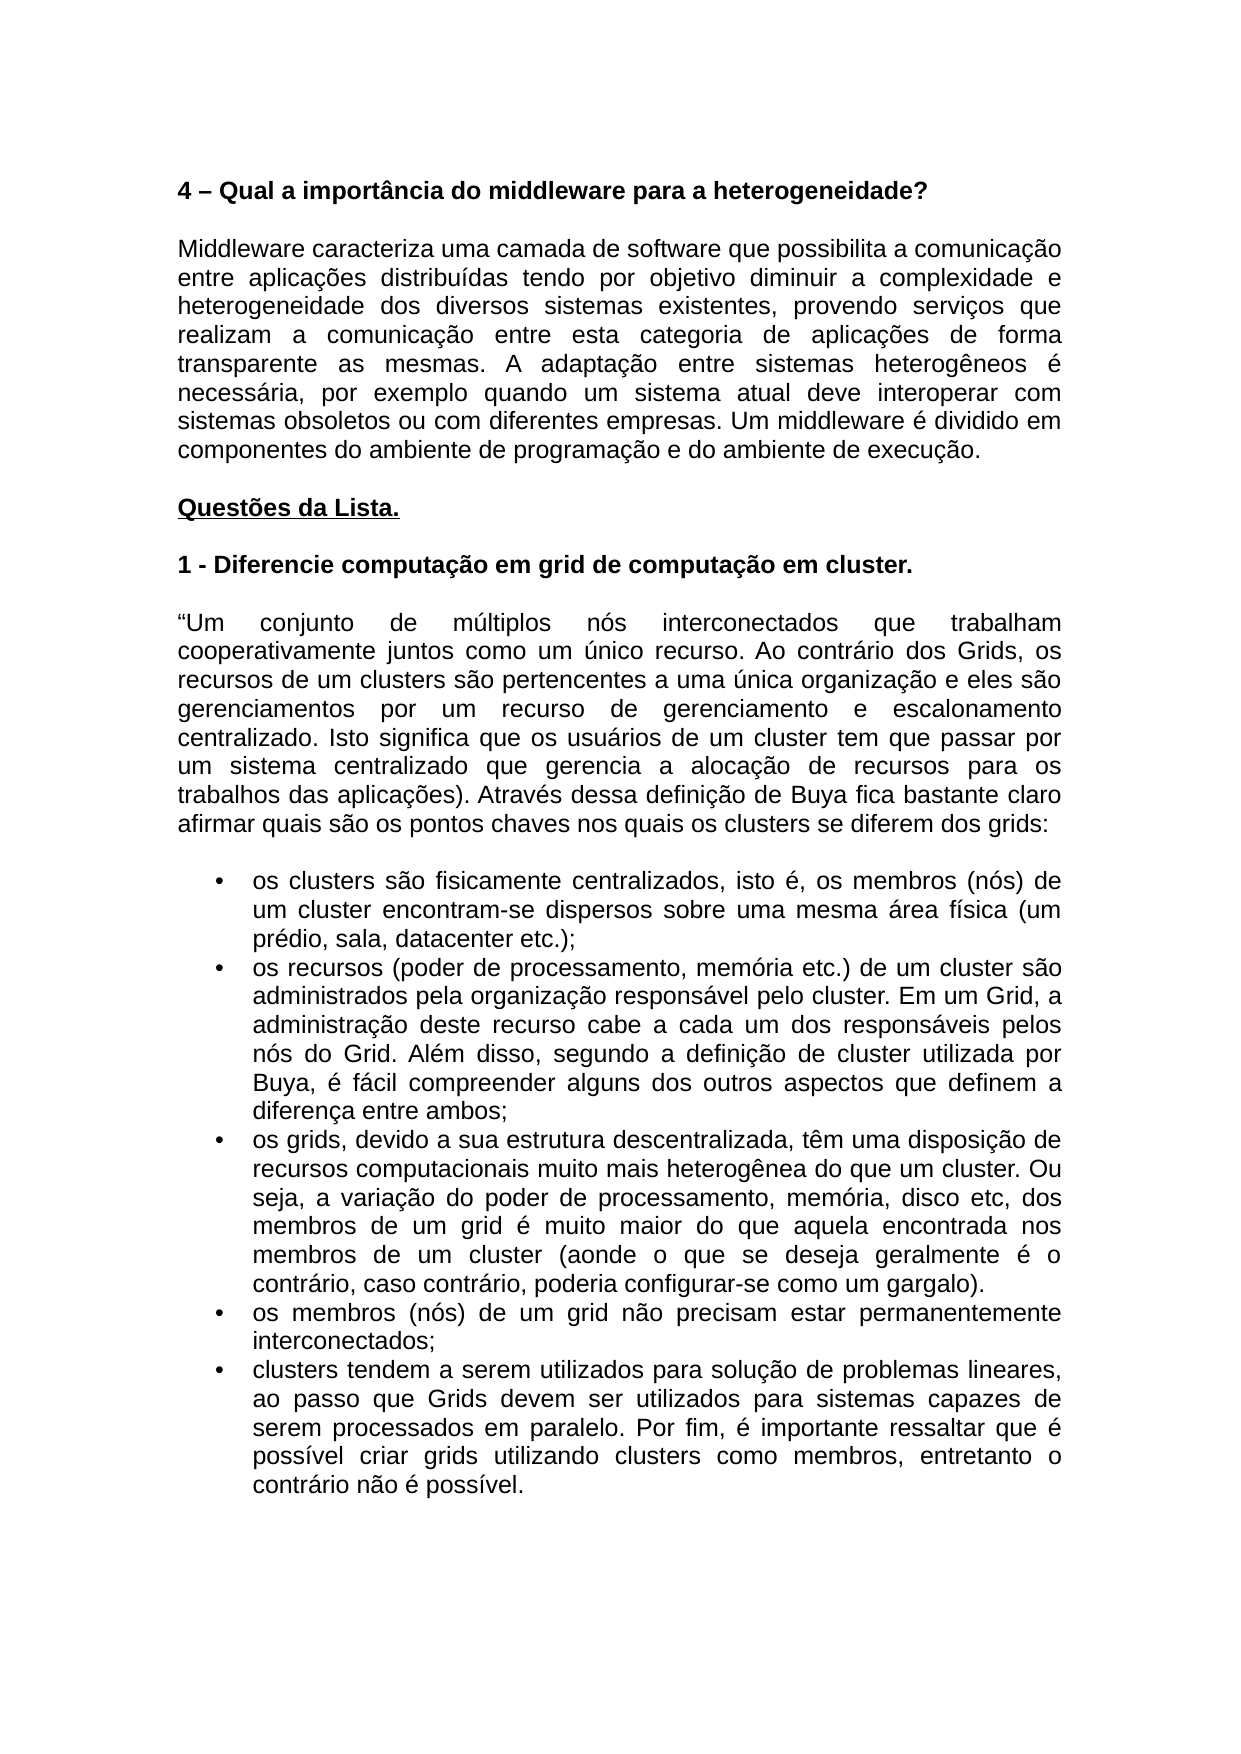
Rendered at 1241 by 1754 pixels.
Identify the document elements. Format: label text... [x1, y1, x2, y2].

list os grids, devido a sua estrutura descentralizada, têm uma disposição de recursos computacionais muito mais heterogênea do que um cluster. Ou seja, a variação do poder de processamento, memória, disco etc, dos membros de um grid é muito maior do que aquela encontrada nos membros de um cluster (aonde o que se deseja geralmente é o contrário, caso contrário, poderia configurar-se como um gargalo). [215, 1125, 1063, 1298]
text 1 - Diferencie computação em grid de computação em cluster. [177, 550, 1063, 579]
text Middleware caracteriza uma camada de software que possibilita a comunicação entre aplicações distribuídas tendo por objetivo diminuir a complexidade e heterogeneidade dos diversos sistemas existentes, provendo serviços que realizam a comunicação entre esta categoria de aplicações de forma transparente as mesmas. A adaptação entre sistemas heterogêneos é necessária, por exemplo quando um sistema atual deve interoperar com sistemas obsoletos ou com diferentes empresas. Um middleware é dividido em componentes do ambiente de programação e do ambiente de execução. [177, 234, 1063, 464]
list clusters tendem a serem utilizados para solução de problemas lineares, ao passo que Grids devem ser utilizados para sistemas capazes de serem processados em paralelo. Por fim, é importante ressaltar que é possível criar grids utilizando clusters como membros, entretanto o contrário não é possível. [215, 1355, 1063, 1499]
list os recursos (poder de processamento, memória etc.) de um cluster são administrados pela organização responsável pelo cluster. Em um Grid, a administração deste recurso cabe a cada um dos responsáveis pelos nós do Grid. Além disso, segundo a definição de cluster utilizada por Buya, é fácil compreender alguns dos outros aspectos que definem a diferença entre ambos; [215, 953, 1063, 1125]
text Questões da Lista. [177, 493, 1063, 521]
text 4 – Qual a importância do middleware para a heterogeneidade? [177, 176, 1063, 205]
text “Um conjunto de múltiplos nós interconectados que trabalham cooperativamente juntos como um único recurso. Ao contrário dos Grids, os recursos de um clusters são pertencentes a uma única organização e eles são gerenciamentos por um recurso de gerenciamento e escalonamento centralizado. Isto significa que os usuários de um cluster tem que passar por um sistema centralizado que gerencia a alocação de recursos para os trabalhos das aplicações). Através dessa definição de Buya fica bastante claro afirmar quais são os pontos chaves nos quais os clusters se diferem dos grids: [177, 608, 1063, 838]
list os membros (nós) de um grid não precisam estar permanentemente interconectados; [215, 1298, 1063, 1355]
list os clusters são fisicamente centralizados, isto é, os membros (nós) de um cluster encontram-se dispersos sobre uma mesma área física (um prédio, sala, datacenter etc.); [215, 866, 1063, 953]
